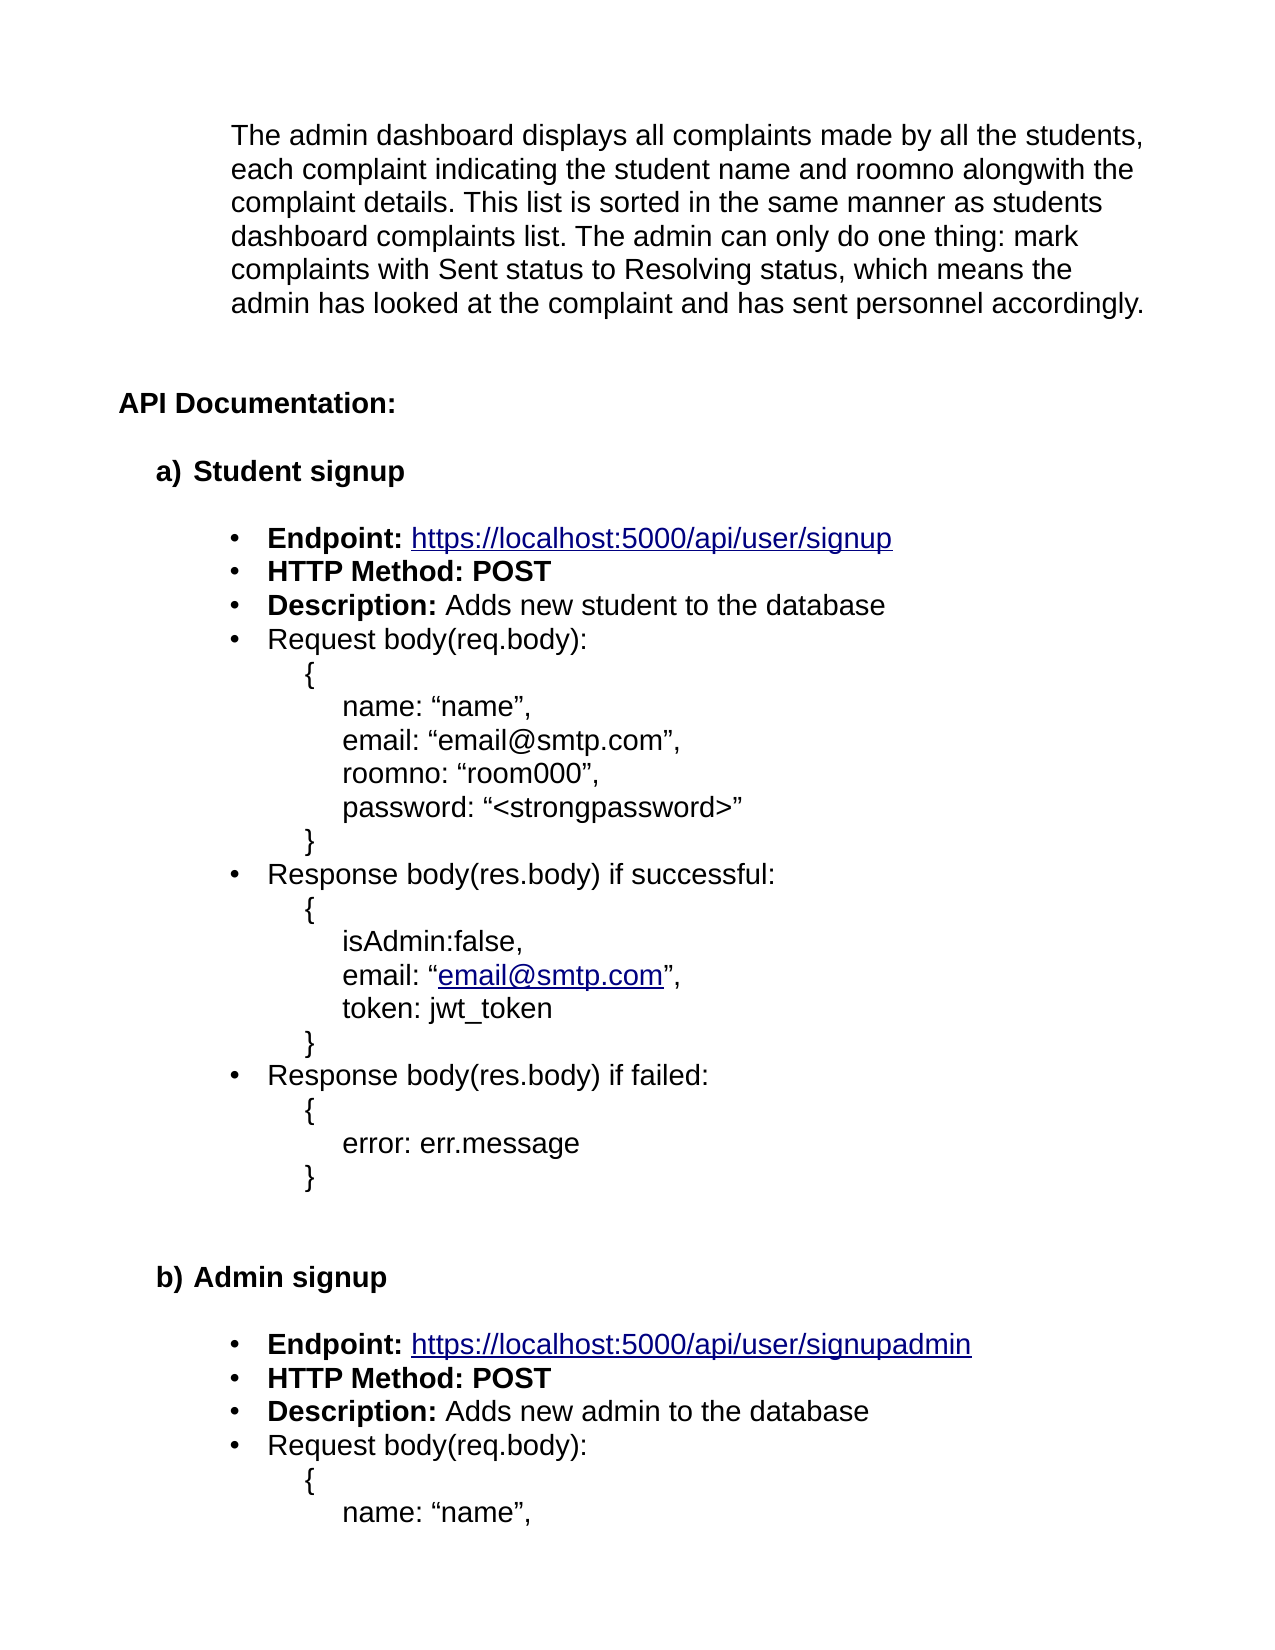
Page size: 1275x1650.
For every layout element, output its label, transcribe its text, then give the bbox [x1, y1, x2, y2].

list Admin signup [156, 1260, 1157, 1293]
list The admin dashboard displays all complaints made by all the students, each complaint indicating the student name and roomno alongwith the complaint details. This list is sorted in the same manner as students dashboard complaints list. The admin can only do one thing: mark complaints with Sent status to Resolving status, which means the admin has looked at the complaint and has sent personnel accordingly. [193, 118, 1157, 319]
list } [267, 1159, 1157, 1193]
list Description: Adds new admin to the database [229, 1394, 1157, 1428]
list { [267, 1462, 1157, 1495]
list { [267, 656, 1157, 689]
list } [267, 1025, 1157, 1058]
list email: “email@smtp.com”, [304, 958, 1157, 991]
list Student signup [156, 453, 1157, 487]
list name: “name”, [304, 689, 1157, 723]
list error: err.message [304, 1126, 1157, 1159]
list Description: Adds new student to the database [229, 588, 1157, 622]
list name: “name”, [304, 1495, 1157, 1529]
list Endpoint: https://localhost:5000/api/user/signupadmin [229, 1327, 1157, 1361]
list email: “email@smtp.com”, [304, 723, 1157, 756]
list { [267, 1092, 1157, 1126]
list Endpoint: https://localhost:5000/api/user/signup [229, 521, 1157, 554]
list { [267, 891, 1157, 924]
list HTTP Method: POST [229, 554, 1157, 588]
list roomno: “room000”, [304, 756, 1157, 790]
list Response body(res.body) if failed: [229, 1058, 1157, 1092]
list HTTP Method: POST [229, 1361, 1157, 1394]
list Request body(req.body): [229, 622, 1157, 656]
list Request body(req.body): [229, 1428, 1157, 1462]
list isAdmin:false, [304, 924, 1157, 958]
list } [267, 823, 1157, 857]
list Response body(res.body) if successful: [229, 857, 1157, 891]
list token: jwt_token [304, 991, 1157, 1025]
list password: “<strongpassword>” [304, 790, 1157, 823]
text API Documentation: [118, 386, 1157, 420]
